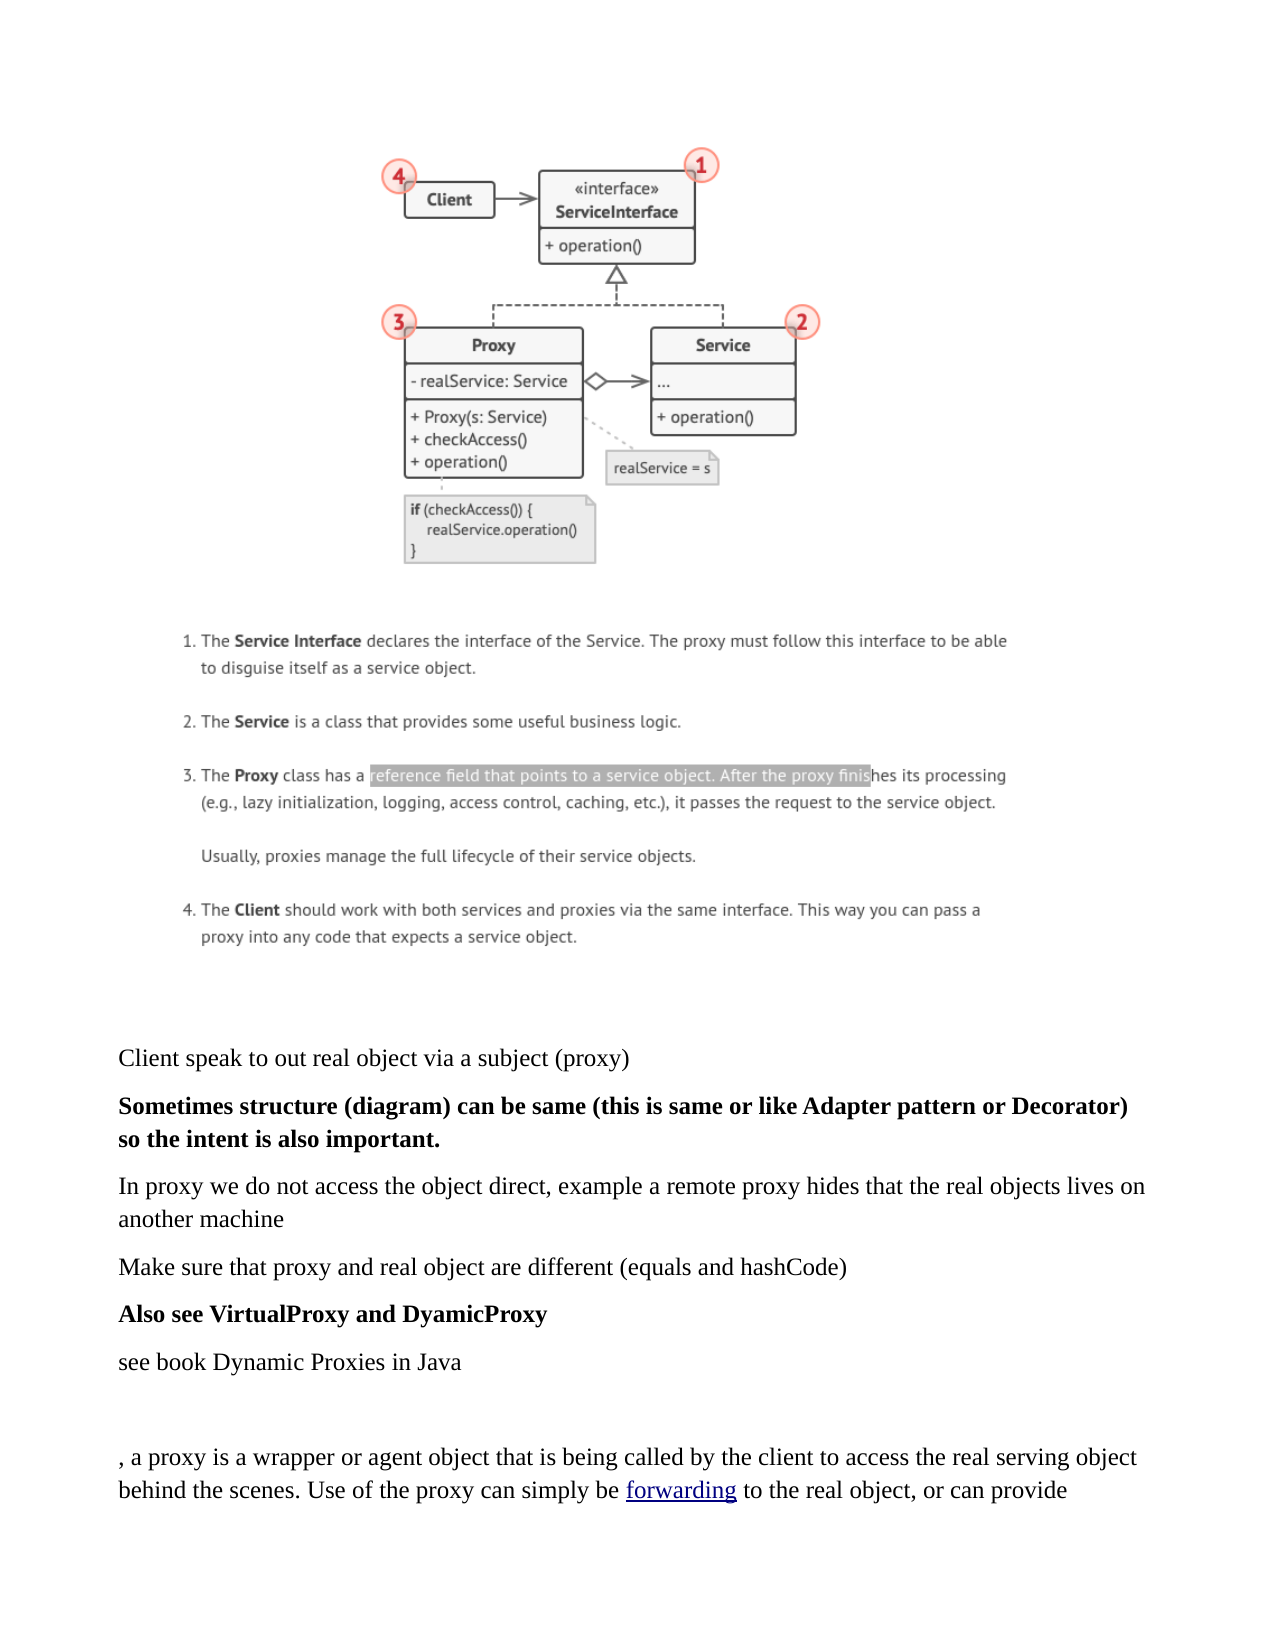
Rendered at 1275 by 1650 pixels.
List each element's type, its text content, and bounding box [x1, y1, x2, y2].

text Also see VirtualProxy and DyamicProxy [118, 1299, 1157, 1328]
picture [135, 126, 1050, 992]
text , a proxy is a wrapper or agent object that is being called by the client to access the real serving object behind the scenes. Use of the proxy can simply be forwarding to the real object, or can provide [118, 1442, 1157, 1504]
text see book Dynamic Proxies in Java [118, 1347, 1157, 1376]
text Make sure that proxy and real object are different (equals and hashCode) [118, 1252, 1157, 1281]
text In proxy we do not access the object direct, example a remote proxy hides that the real objects lives on another machine [118, 1171, 1157, 1233]
text Sometimes structure (diagram) can be same (this is same or like Adapter pattern or Decorator) so the intent is also important. [118, 1091, 1157, 1152]
text Client speak to out real object via a subject (proxy) [118, 1043, 1157, 1072]
